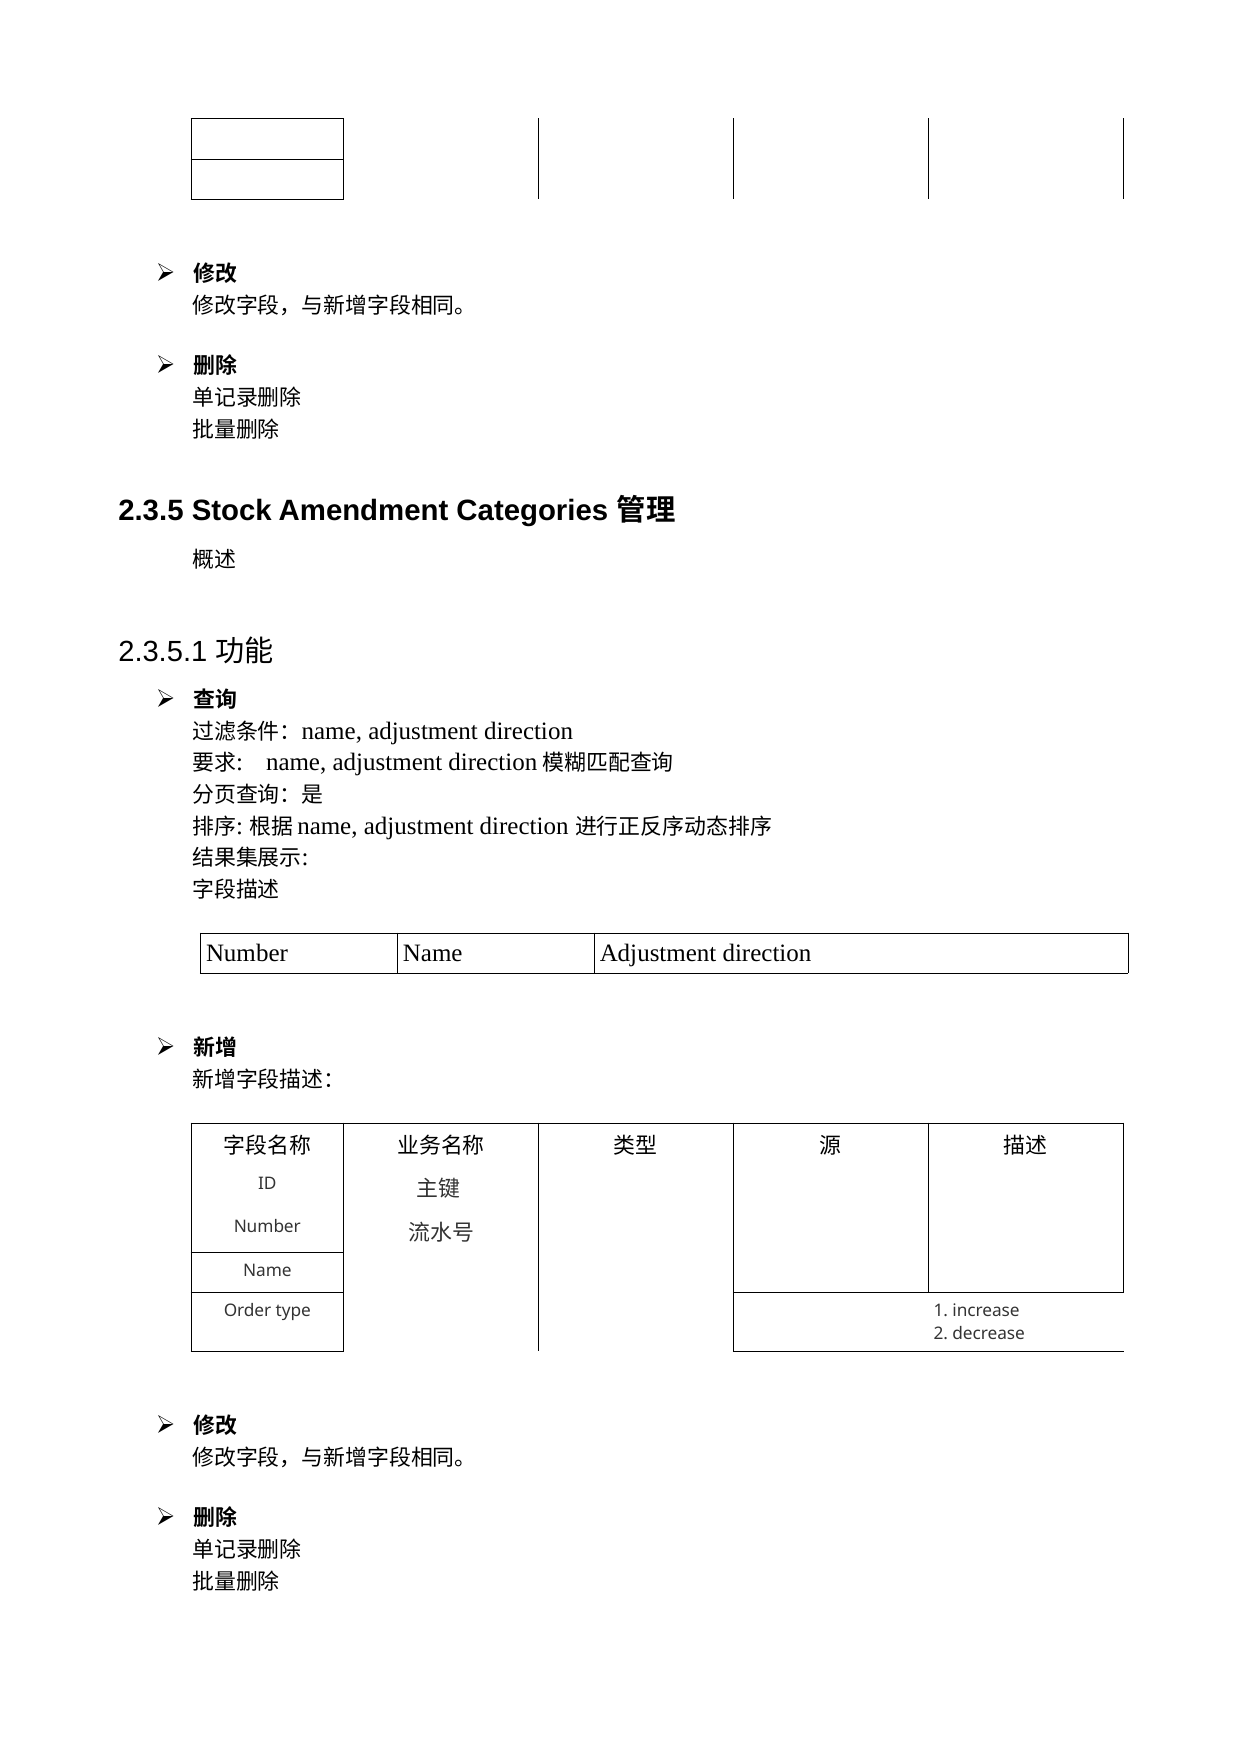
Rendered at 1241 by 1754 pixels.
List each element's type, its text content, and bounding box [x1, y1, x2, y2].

list 修改 [156, 256, 1122, 288]
table_cell [734, 1166, 928, 1209]
list 新增 [156, 1030, 1122, 1062]
list 修改 [156, 1408, 1122, 1440]
table_header Name [398, 934, 594, 973]
list 查询 [156, 682, 1122, 714]
table_header Adjustment direction [595, 934, 1128, 973]
text 批量删除 [118, 1564, 1122, 1595]
table_cell [539, 118, 733, 158]
text 概述 [118, 542, 1122, 573]
table_cell [344, 1252, 538, 1292]
table_cell [929, 1252, 1123, 1292]
table_cell [929, 159, 1123, 199]
text 过滤条件：name, adjustment direction [118, 714, 1122, 745]
subtitle 2.3.5 Stock Amendment Categories 管理 [118, 487, 1122, 529]
table_cell [734, 1252, 928, 1292]
table_cell [539, 1166, 733, 1209]
table_cell [929, 1209, 1123, 1252]
table_cell Number [192, 1209, 343, 1252]
text 修改字段，与新增字段相同。 [118, 288, 1122, 320]
table_header 业务名称 [344, 1124, 538, 1166]
table_header 源 [734, 1124, 928, 1166]
table_cell [539, 1292, 733, 1351]
table_cell [344, 159, 538, 199]
table_cell Name [192, 1253, 343, 1292]
text 单记录删除 [118, 1532, 1122, 1564]
table_cell [929, 1166, 1123, 1209]
table_cell [539, 1252, 733, 1292]
text 排序: 根据name, adjustment direction 进行正反序动态排序 [118, 809, 1122, 840]
table_cell [734, 118, 928, 158]
table_cell [734, 159, 928, 199]
text 结果集展示: [118, 840, 1122, 872]
table_cell 流水号 [344, 1209, 538, 1252]
text 修改字段，与新增字段相同。 [118, 1440, 1122, 1472]
table_cell [344, 118, 538, 158]
table_cell [344, 1292, 538, 1351]
table_cell [192, 119, 343, 158]
table_header 字段名称 [192, 1124, 343, 1166]
table_cell [929, 118, 1123, 158]
table_cell [539, 159, 733, 199]
table_cell 1. increase 2. decrease [928, 1293, 1123, 1351]
list 删除 [156, 1500, 1122, 1532]
text 分页查询：是 [118, 777, 1122, 809]
list 删除 [156, 348, 1122, 380]
text 字段描述 [118, 872, 1122, 904]
text 要求: name, adjustment direction模糊匹配查询 [118, 745, 1122, 777]
text 批量删除 [118, 412, 1122, 443]
subtitle 2.3.5.1 功能 [118, 627, 1122, 669]
text 单记录删除 [118, 380, 1122, 412]
table_cell Order type [192, 1293, 343, 1351]
table_cell [539, 1209, 733, 1252]
table_header 类型 [539, 1124, 733, 1166]
table_header 描述 [929, 1124, 1123, 1166]
table_cell [734, 1209, 928, 1252]
table_header Number [201, 934, 397, 973]
table_cell ID [192, 1166, 343, 1209]
table_cell [192, 160, 343, 199]
text 新增字段描述： [118, 1062, 1122, 1094]
table_cell [734, 1293, 928, 1351]
table_cell 主键 [344, 1166, 538, 1209]
